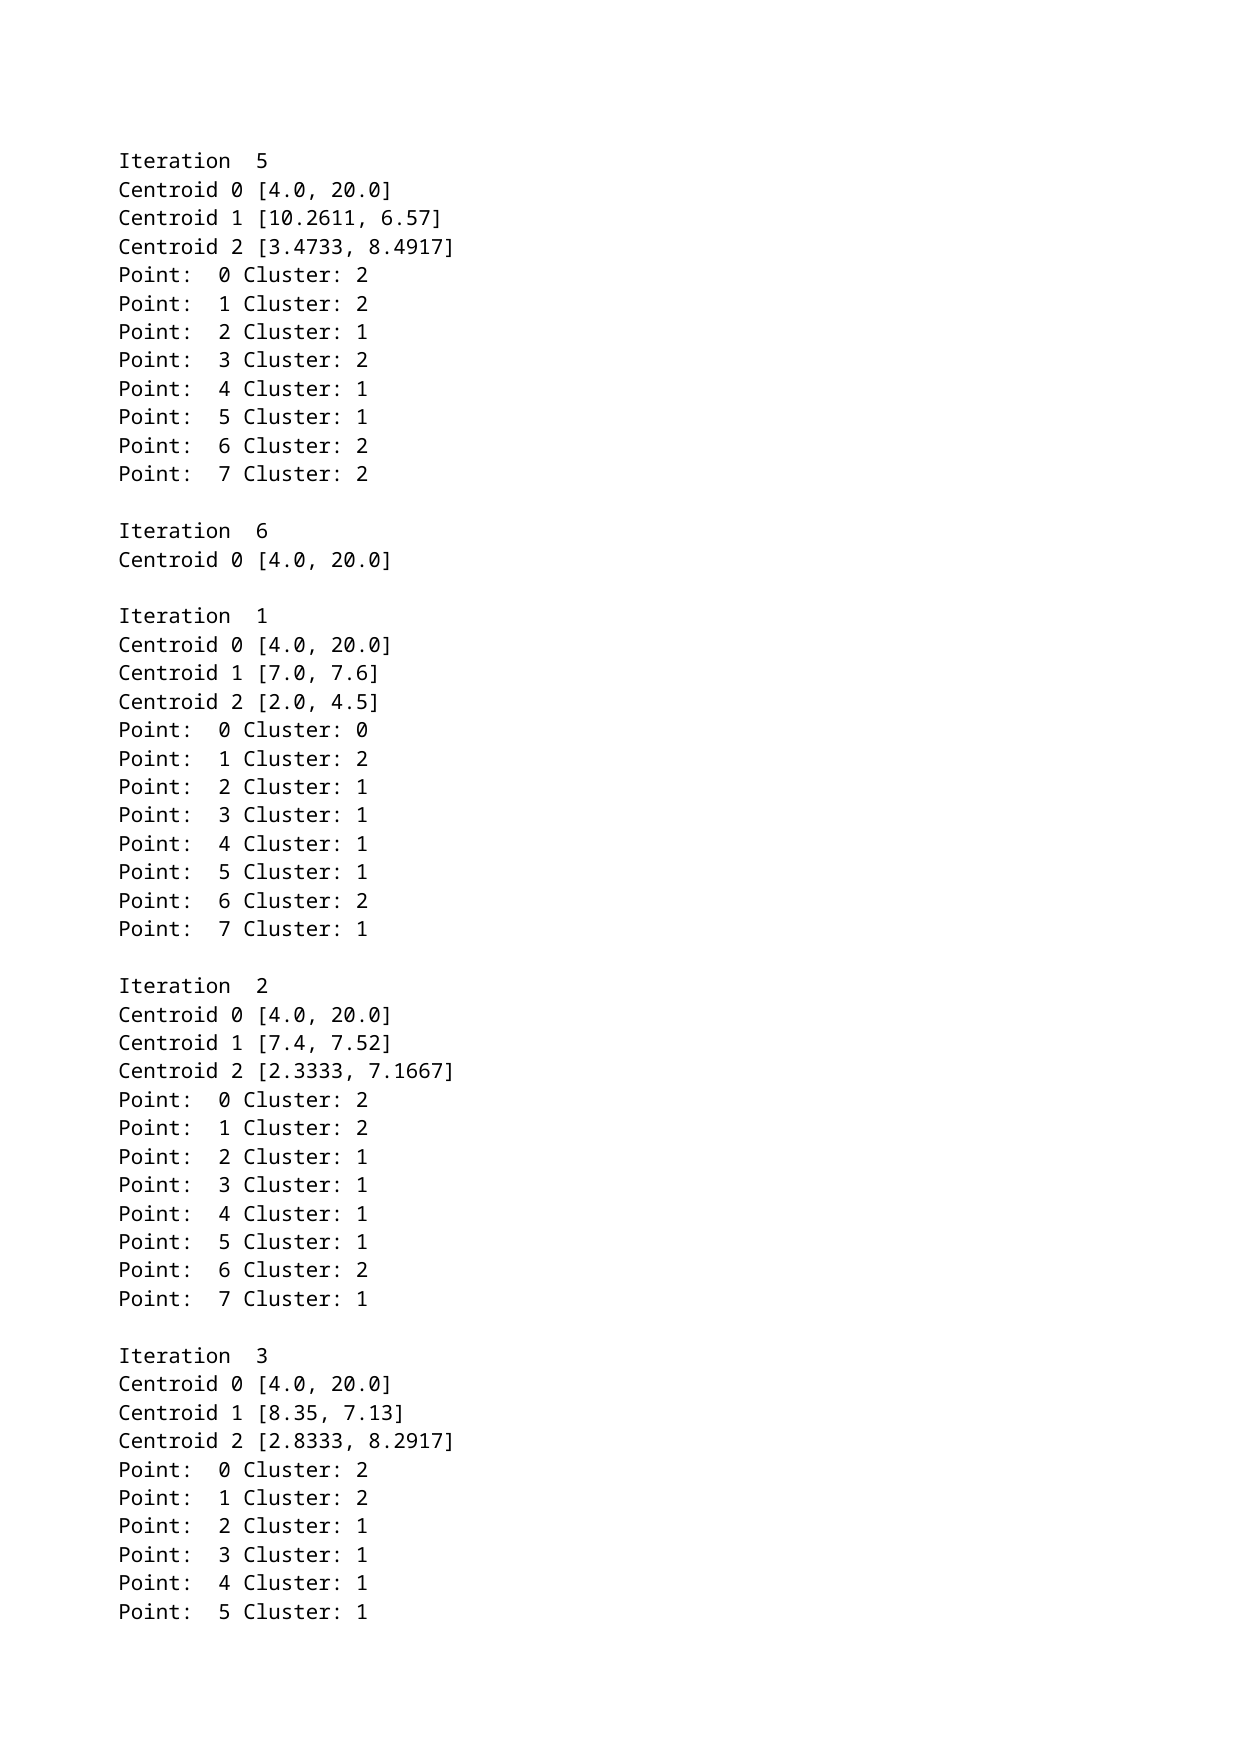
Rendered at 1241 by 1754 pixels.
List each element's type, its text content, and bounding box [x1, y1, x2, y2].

text Point: 0 Cluster: 2 [118, 1455, 1122, 1483]
text Iteration 2 [118, 971, 1122, 1000]
text Point: 2 Cluster: 1 [118, 772, 1122, 801]
text Point: 3 Cluster: 1 [118, 801, 1122, 829]
text Centroid 2 [2.8333, 8.2917] [118, 1426, 1122, 1455]
text Iteration 6 [118, 516, 1122, 545]
text Point: 6 Cluster: 2 [118, 1256, 1122, 1284]
text Point: 4 Cluster: 1 [118, 829, 1122, 857]
text Point: 5 Cluster: 1 [118, 1227, 1122, 1256]
text Centroid 0 [4.0, 20.0] [118, 1369, 1122, 1398]
text Point: 3 Cluster: 1 [118, 1540, 1122, 1568]
text Centroid 0 [4.0, 20.0] [118, 545, 1122, 573]
text Point: 1 Cluster: 2 [118, 1483, 1122, 1512]
text Point: 3 Cluster: 1 [118, 1170, 1122, 1199]
text Point: 5 Cluster: 1 [118, 1597, 1122, 1625]
text Point: 4 Cluster: 1 [118, 374, 1122, 402]
text Point: 4 Cluster: 1 [118, 1568, 1122, 1597]
text Centroid 0 [4.0, 20.0] [118, 1000, 1122, 1028]
text Point: 3 Cluster: 2 [118, 346, 1122, 374]
text Point: 2 Cluster: 1 [118, 1142, 1122, 1170]
text Point: 6 Cluster: 2 [118, 431, 1122, 459]
text Point: 0 Cluster: 2 [118, 1085, 1122, 1113]
text Point: 7 Cluster: 1 [118, 914, 1122, 943]
text Centroid 2 [3.4733, 8.4917] [118, 232, 1122, 260]
text Point: 5 Cluster: 1 [118, 857, 1122, 886]
text Iteration 1 [118, 602, 1122, 630]
text Point: 4 Cluster: 1 [118, 1199, 1122, 1227]
text Centroid 1 [7.0, 7.6] [118, 658, 1122, 687]
text Point: 1 Cluster: 2 [118, 744, 1122, 772]
text Point: 1 Cluster: 2 [118, 1113, 1122, 1142]
text Centroid 1 [10.2611, 6.57] [118, 203, 1122, 232]
text Point: 2 Cluster: 1 [118, 317, 1122, 346]
text Point: 6 Cluster: 2 [118, 886, 1122, 914]
text Centroid 2 [2.3333, 7.1667] [118, 1057, 1122, 1085]
text Iteration 3 [118, 1341, 1122, 1369]
text Centroid 2 [2.0, 4.5] [118, 687, 1122, 715]
text Point: 2 Cluster: 1 [118, 1512, 1122, 1540]
text Point: 1 Cluster: 2 [118, 289, 1122, 317]
text Point: 7 Cluster: 1 [118, 1284, 1122, 1312]
text Point: 0 Cluster: 2 [118, 260, 1122, 289]
text Centroid 1 [8.35, 7.13] [118, 1398, 1122, 1426]
text Centroid 1 [7.4, 7.52] [118, 1028, 1122, 1057]
text Centroid 0 [4.0, 20.0] [118, 630, 1122, 658]
text Centroid 0 [4.0, 20.0] [118, 175, 1122, 203]
text Iteration 5 [118, 147, 1122, 175]
text Point: 5 Cluster: 1 [118, 402, 1122, 431]
text Point: 0 Cluster: 0 [118, 715, 1122, 744]
text Point: 7 Cluster: 2 [118, 459, 1122, 488]
